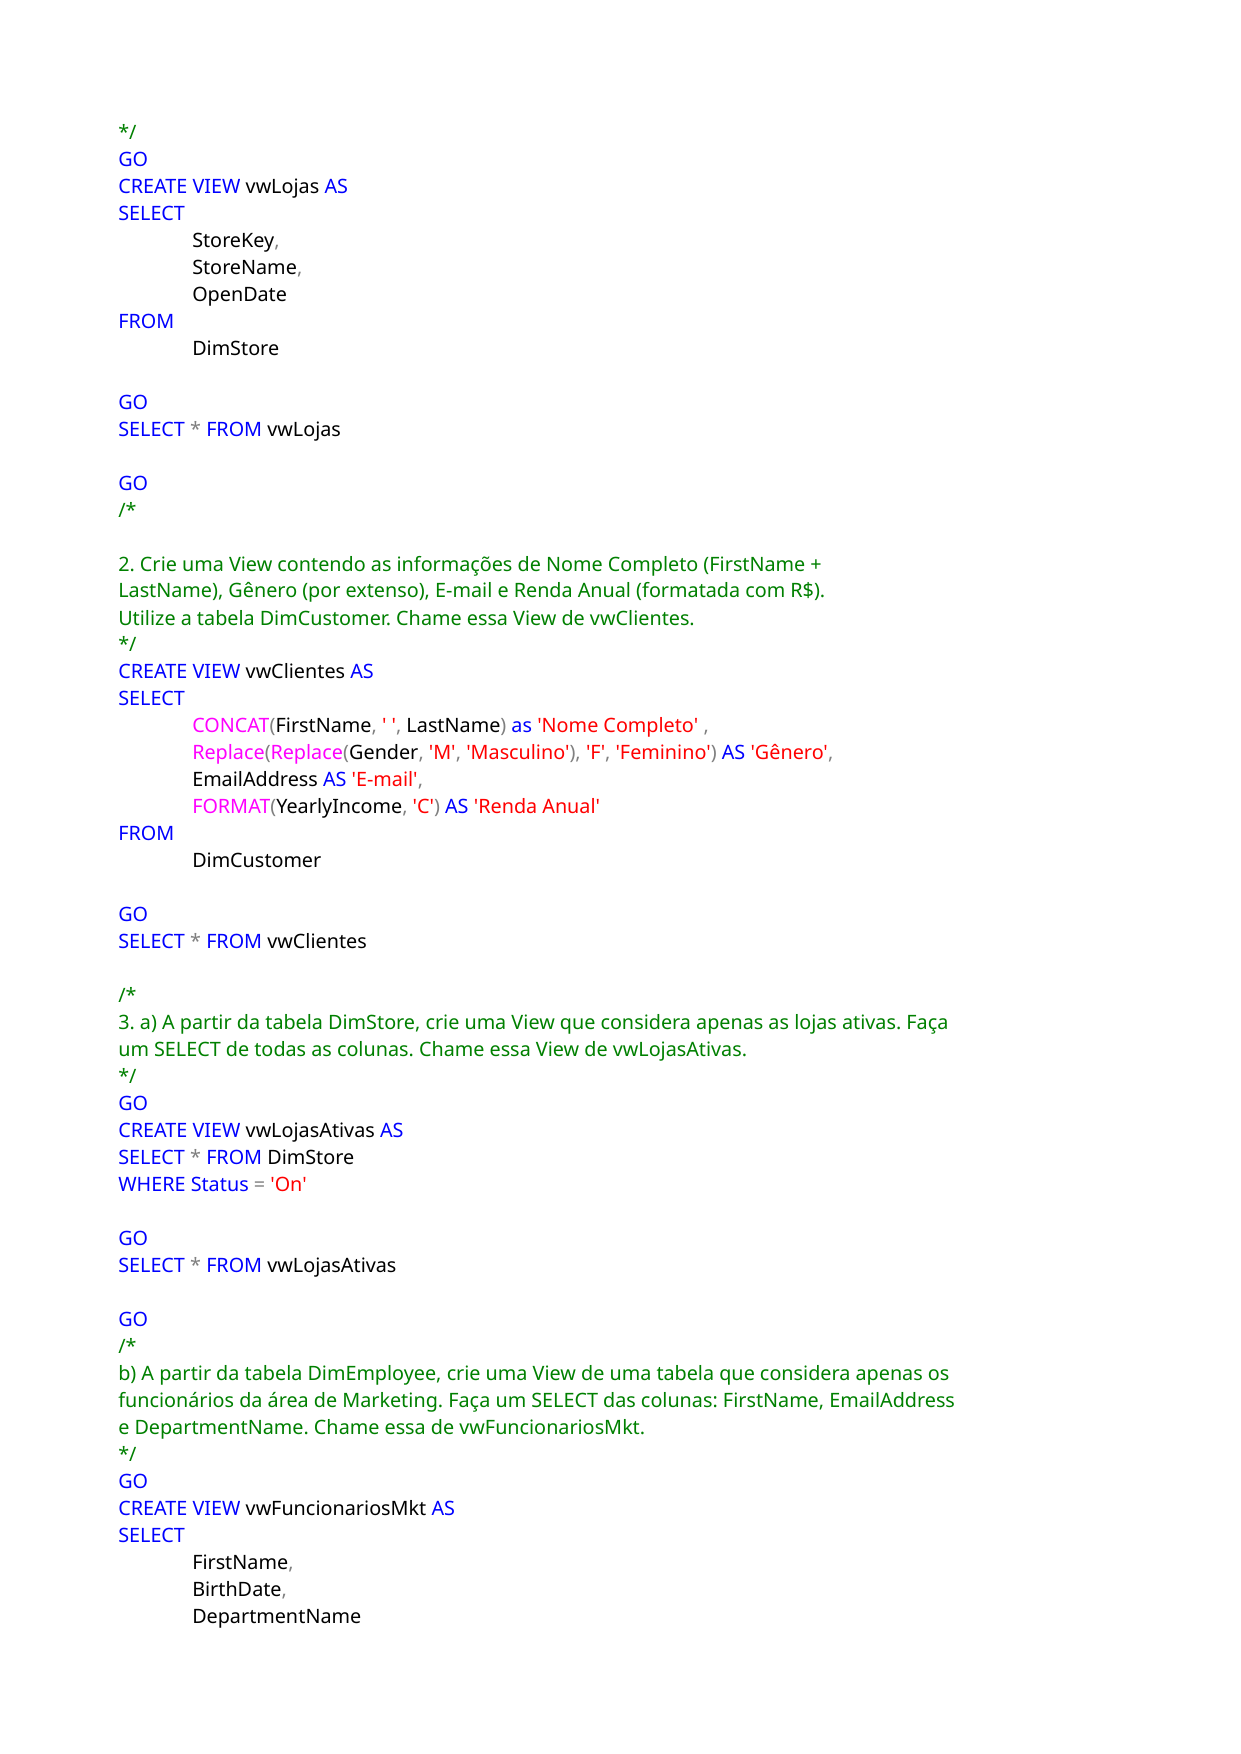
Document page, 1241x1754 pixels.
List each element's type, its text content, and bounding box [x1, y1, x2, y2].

text b) A partir da tabela DimEmployee, crie uma View de uma tabela que considera apenas os [118, 1359, 1122, 1386]
text GO [118, 1467, 1122, 1494]
text EmailAddress AS 'E-mail', [118, 766, 1122, 793]
text SELECT [118, 685, 1122, 712]
text SELECT [118, 1521, 1122, 1548]
text GO [118, 901, 1122, 927]
text StoreName, [118, 253, 1122, 280]
text */ [118, 631, 1122, 658]
text CREATE VIEW vwClientes AS [118, 658, 1122, 685]
text LastName), Gênero (por extenso), E-mail e Renda Anual (formatada com R$). [118, 577, 1122, 604]
text OpenDate [118, 280, 1122, 307]
text FROM [118, 307, 1122, 334]
text GO [118, 388, 1122, 415]
text SELECT * FROM DimStore [118, 1143, 1122, 1170]
text FirstName, [118, 1548, 1122, 1575]
text GO [118, 469, 1122, 496]
text */ [118, 1440, 1122, 1467]
text funcionários da área de Marketing. Faça um SELECT das colunas: FirstName, EmailAddress [118, 1386, 1122, 1413]
text CREATE VIEW vwFuncionariosMkt AS [118, 1494, 1122, 1521]
text GO [118, 1305, 1122, 1332]
text FROM [118, 819, 1122, 847]
text CREATE VIEW vwLojas AS [118, 172, 1122, 199]
text DimCustomer [118, 847, 1122, 873]
text Replace(Replace(Gender, 'M', 'Masculino'), 'F', 'Feminino') AS 'Gênero', [118, 739, 1122, 766]
text e DepartmentName. Chame essa de vwFuncionariosMkt. [118, 1413, 1122, 1440]
text CREATE VIEW vwLojasAtivas AS [118, 1116, 1122, 1143]
text SELECT * FROM vwLojas [118, 415, 1122, 442]
text StoreKey, [118, 226, 1122, 253]
text DepartmentName [118, 1602, 1122, 1629]
text */ [118, 1062, 1122, 1089]
text Utilize a tabela DimCustomer. Chame essa View de vwClientes. [118, 604, 1122, 631]
text /* [118, 1332, 1122, 1359]
text GO [118, 1089, 1122, 1116]
text SELECT * FROM vwClientes [118, 927, 1122, 954]
text GO [118, 145, 1122, 172]
text um SELECT de todas as colunas. Chame essa View de vwLojasAtivas. [118, 1035, 1122, 1062]
text /* [118, 981, 1122, 1008]
text 2. Crie uma View contendo as informações de Nome Completo (FirstName + [118, 550, 1122, 577]
text SELECT [118, 199, 1122, 226]
text */ [118, 118, 1122, 145]
text FORMAT(YearlyIncome, 'C') AS 'Renda Anual' [118, 793, 1122, 819]
text /* [118, 496, 1122, 523]
text SELECT * FROM vwLojasAtivas [118, 1251, 1122, 1278]
text GO [118, 1224, 1122, 1251]
text 3. a) A partir da tabela DimStore, crie uma View que considera apenas as lojas ativas. Faça [118, 1008, 1122, 1035]
text BirthDate, [118, 1575, 1122, 1602]
text DimStore [118, 334, 1122, 361]
text CONCAT(FirstName, ' ', LastName) as 'Nome Completo' , [118, 712, 1122, 739]
text WHERE Status = 'On' [118, 1170, 1122, 1197]
